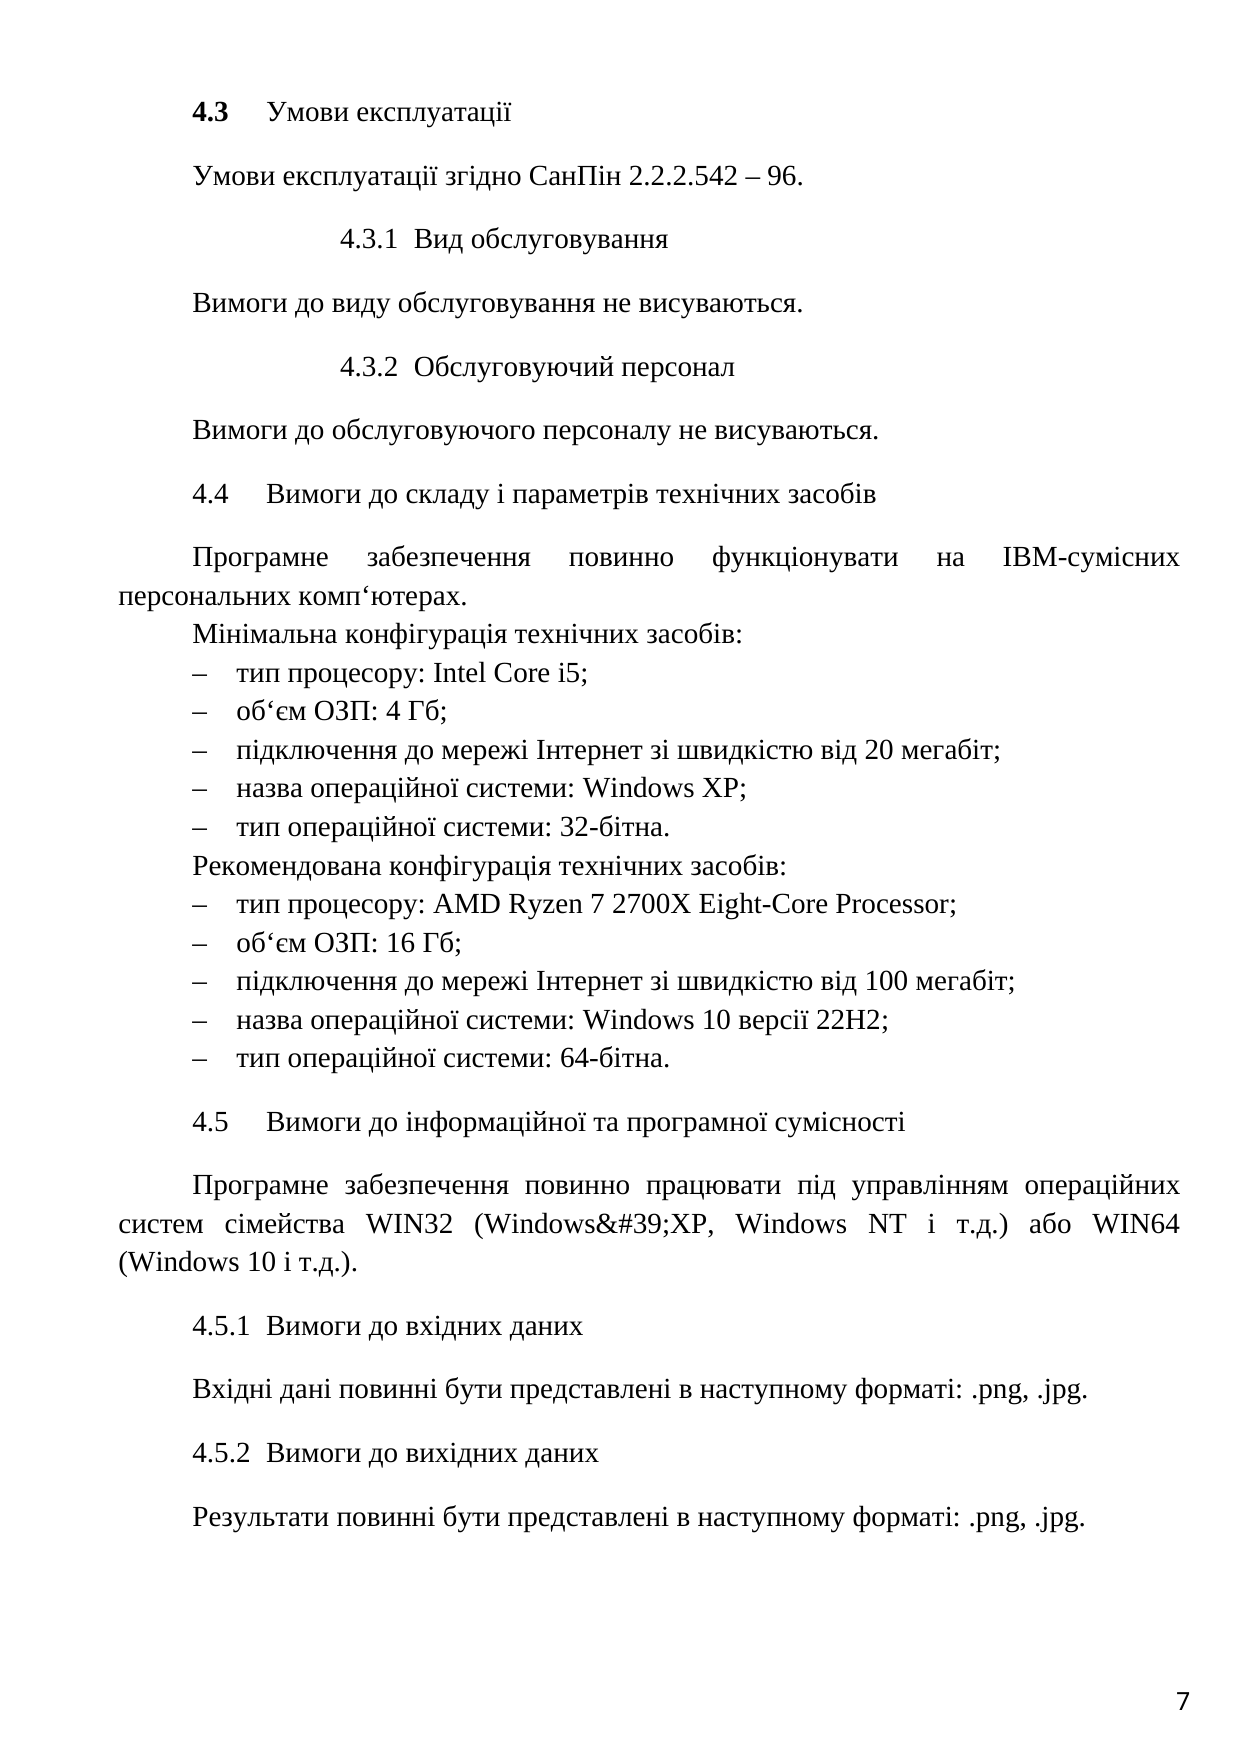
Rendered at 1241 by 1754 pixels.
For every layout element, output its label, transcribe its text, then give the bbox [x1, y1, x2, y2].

subtitle Вимоги до інформаційної та програмної сумісності [118, 1104, 1181, 1137]
subtitle Умови експлуатації [118, 94, 1181, 128]
list об‘єм ОЗП: 4 Гб; [192, 693, 1181, 727]
list назва операційної системи: Windows ХР; [192, 771, 1181, 804]
text Мінімальна конфігурація технічних засобів: [118, 616, 1181, 650]
text Результати повинні бути представлені в наступному форматі: .png, .jpg. [118, 1499, 1181, 1532]
subtitle Вимоги до складу і параметрів технічних засобів [118, 476, 1181, 509]
subtitle Вимоги до вихідних даних [118, 1435, 1181, 1469]
list підключення до мережі Інтернет зі швидкістю від 20 мегабіт; [192, 732, 1181, 766]
list підключення до мережі Інтернет зі швидкістю від 100 мегабіт; [192, 963, 1181, 997]
list об‘єм ОЗП: 16 Гб; [192, 925, 1181, 958]
text Вхідні дані повинні бути представлені в наступному форматі: .png, .jpg. [118, 1372, 1181, 1405]
text Умови експлуатації згідно СанПін 2.2.2.542 – 96. [118, 158, 1181, 192]
list тип операційної системи: 64-бітна. [192, 1040, 1181, 1074]
text Рекомендована конфігурація технічних засобів: [118, 848, 1181, 881]
list назва операційної системи: Windows 10 версії 22Н2; [192, 1002, 1181, 1035]
list тип операційної системи: 32-бітна. [192, 809, 1181, 843]
list тип процесору: Intel Core i5; [192, 655, 1181, 688]
subtitle Обслуговуючий персонал [266, 349, 1181, 382]
list тип процесору: AMD Ryzen 7 2700X Eight-Core Processor; [192, 886, 1181, 920]
text Вимоги до обслуговуючого персоналу не висуваються. [118, 412, 1181, 446]
text Програмне забезпечення повинно працювати під управлінням операційних систем сімейства WIN32 (Windows&#39;XP, Windows NT і т.д.) або WIN64 (Windows 10 і т.д.). [118, 1167, 1181, 1278]
text Програмне забезпечення повинно функціонувати на IBM-сумісних персональних комп‘ютерах. [118, 539, 1181, 611]
subtitle Вимоги до вхідних даних [118, 1308, 1181, 1342]
text Вимоги до виду обслуговування не висуваються. [118, 285, 1181, 319]
subtitle Вид обслуговування [266, 222, 1181, 255]
